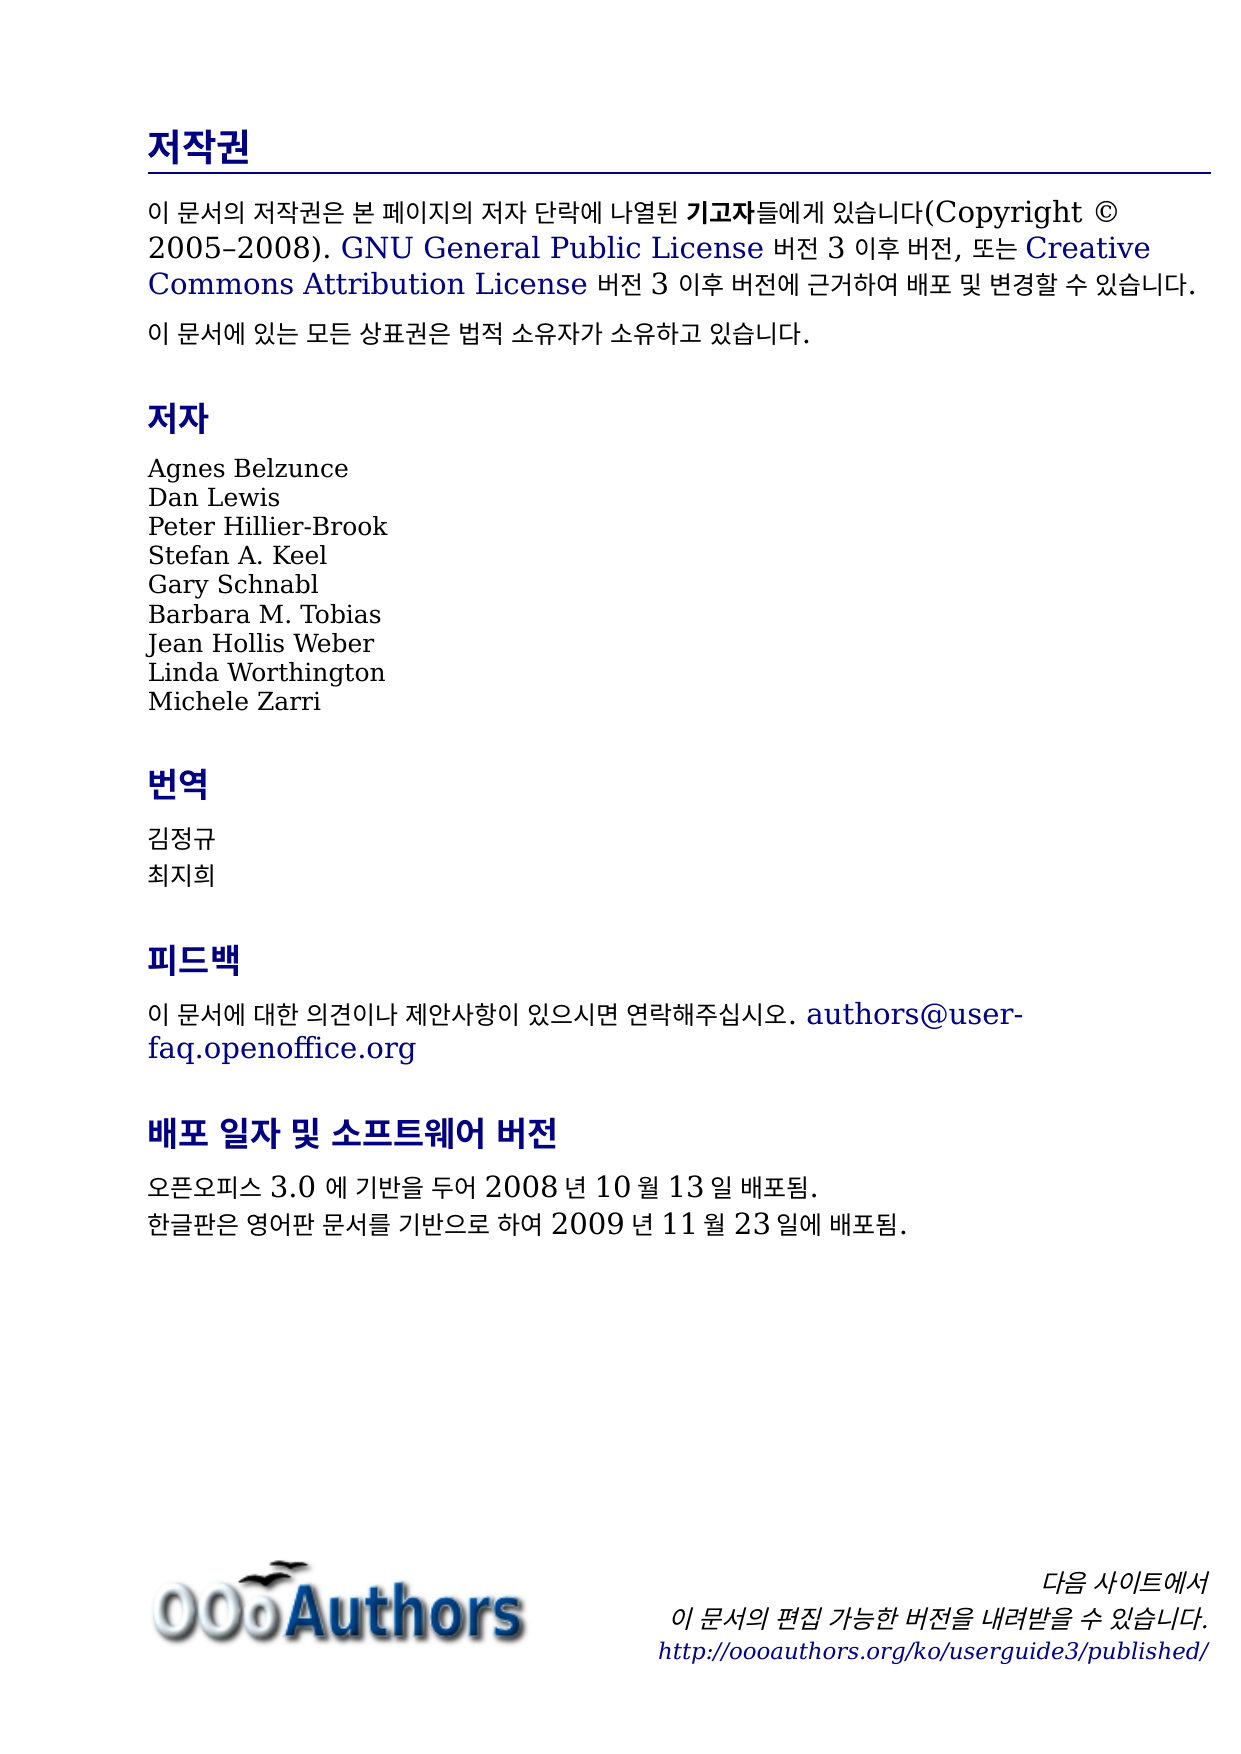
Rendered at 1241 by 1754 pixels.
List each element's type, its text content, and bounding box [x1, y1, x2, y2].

text 오픈오피스 3.0 에 기반을 두어 2008년 10월 13일 배포됨. 한글판은 영어판 문서를 기반으로 하여 2009년 11월 23일에 배포됨. [148, 1169, 1211, 1241]
text 저자 [148, 393, 1211, 442]
text 피드백 [148, 934, 1211, 983]
text 이 문서에 있는 모든 상표권은 법적 소유자가 소유하고 있습니다. [148, 314, 1211, 351]
text 이 문서의 저작권은 본 페이지의 저자 단락에 나열된 기고자들에게 있습니다(Copyright © 2005–2008). GNU General Public License 버전 3 이후 버전, 또는 Creative Commons Attribution License 버전 3 이후 버전에 근거하여 배포 및 변경할 수 있습니다. [148, 193, 1211, 302]
subtitle 저작권 [148, 118, 1211, 172]
text 배포 일자 및 소프트웨어 버전 [148, 1108, 1211, 1156]
picture [148, 1554, 533, 1651]
text 번역 [148, 758, 1211, 807]
text Agnes Belzunce Dan Lewis Peter Hillier-Brook Stefan A. Keel Gary Schnabl Barbara M. Tobias Jean Hollis Weber Linda Worthington Michele Zarri [148, 454, 1211, 716]
text 김정규 최지희 [148, 820, 1211, 892]
text 이 문서에 대한 의견이나 제안사항이 있으시면 연락해주십시오. authors@user-faq.openoffice.org [148, 995, 1211, 1066]
